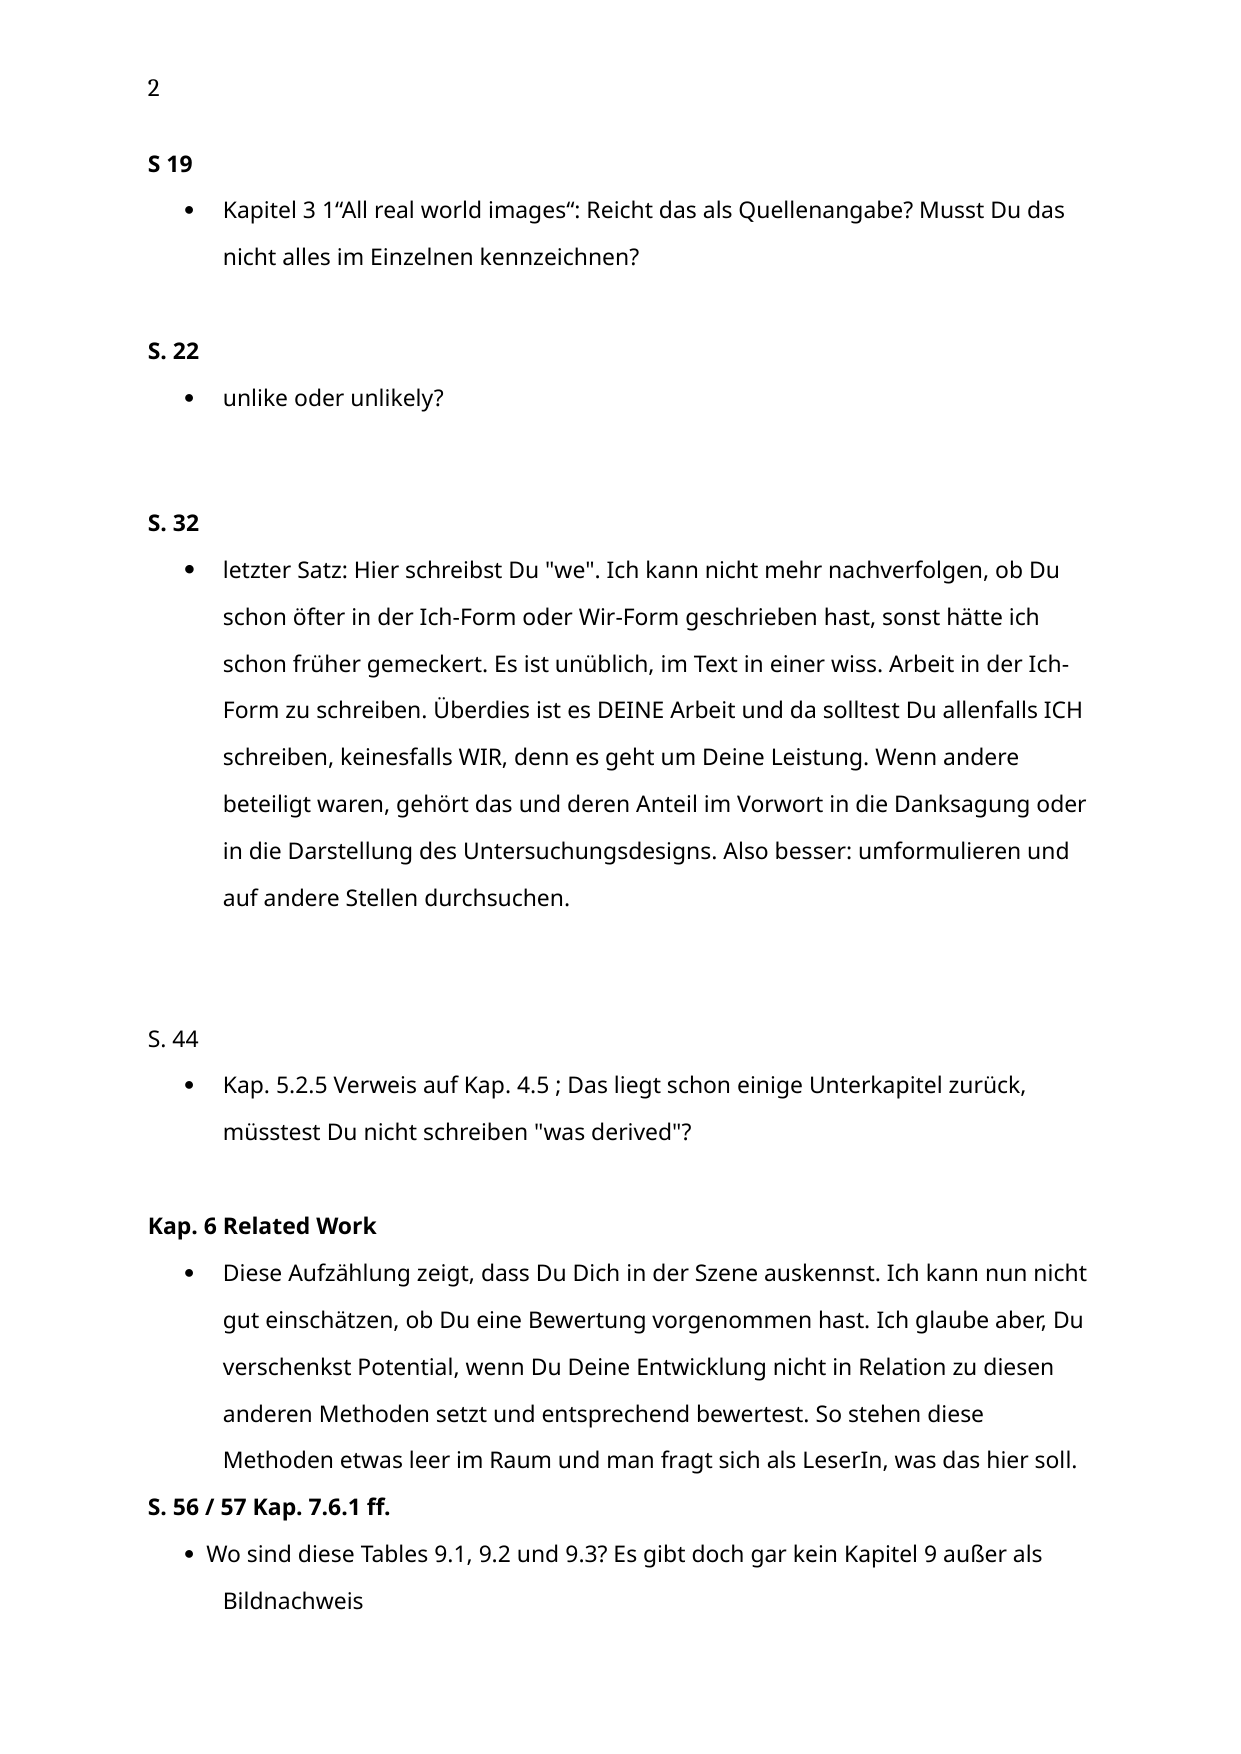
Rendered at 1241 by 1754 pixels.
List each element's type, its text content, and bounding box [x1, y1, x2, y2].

list Kap. 5.2.5 Verweis auf Kap. 4.5 ; Das liegt schon einige Unterkapitel zurück, müsstest Du nicht schreiben "was derived"? [185, 1069, 1093, 1148]
text S 19 [148, 148, 1093, 179]
list unlike oder unlikely? [185, 382, 1093, 413]
text S. 56 / 57 Kap. 7.6.1 ff. [148, 1491, 1093, 1523]
list Kapitel 3 1“All real world images“: Reicht das als Quellenangabe? Musst Du das nicht alles im Einzelnen kennzeichnen? [185, 194, 1093, 273]
list Wo sind diese Tables 9.1, 9.2 und 9.3? Es gibt doch gar kein Kapitel 9 außer als Bildnachweis [185, 1538, 1093, 1616]
text Kap. 6 Related Work [148, 1210, 1093, 1241]
text S. 22 [148, 335, 1093, 366]
text S. 44 [148, 1023, 1093, 1054]
list letzter Satz: Hier schreibst Du "we". Ich kann nicht mehr nachverfolgen, ob Du schon öfter in der Ich-Form oder Wir-Form geschrieben hast, sonst hätte ich schon früher gemeckert. Es ist unüblich, im Text in einer wiss. Arbeit in der Ich-Form zu schreiben. Überdies ist es DEINE Arbeit und da solltest Du allenfalls ICH schreiben, keinesfalls WIR, denn es geht um Deine Leistung. Wenn andere beteiligt waren, gehört das und deren Anteil im Vorwort in die Danksagung oder in die Darstellung des Untersuchungsdesigns. Also besser: umformulieren und auf andere Stellen durchsuchen. [185, 554, 1093, 913]
text S. 32 [148, 507, 1093, 538]
list Diese Aufzählung zeigt, dass Du Dich in der Szene auskennst. Ich kann nun nicht gut einschätzen, ob Du eine Bewertung vorgenommen hast. Ich glaube aber, Du verschenkst Potential, wenn Du Deine Entwicklung nicht in Relation zu diesen anderen Methoden setzt und entsprechend bewertest. So stehen diese Methoden etwas leer im Raum und man fragt sich als LeserIn, was das hier soll. [185, 1257, 1093, 1476]
